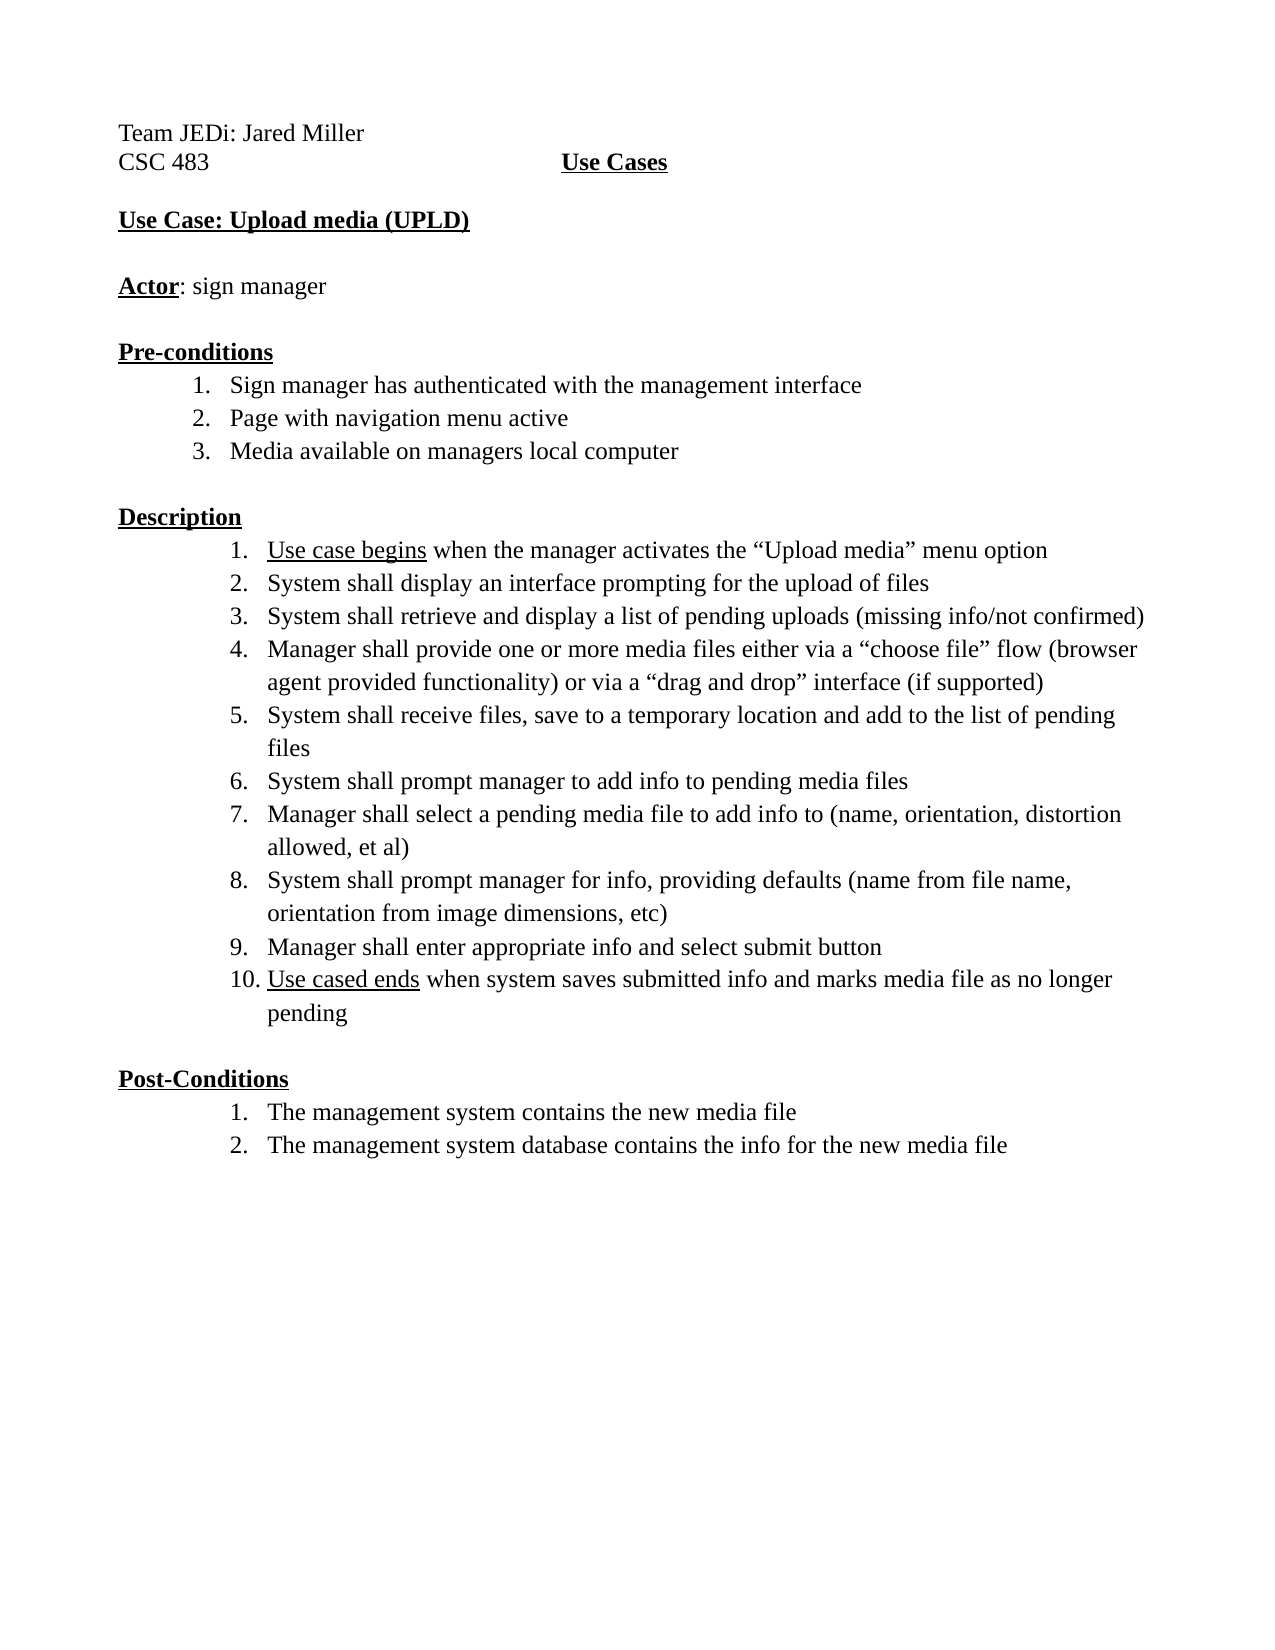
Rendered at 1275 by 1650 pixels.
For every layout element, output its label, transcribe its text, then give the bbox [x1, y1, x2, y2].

list Manager shall select a pending media file to add info to (name, orientation, distortion allowed, et al) [229, 799, 1157, 861]
text Actor: sign manager [118, 271, 1157, 300]
list The management system database contains the info for the new media file [229, 1130, 1157, 1158]
list System shall retrieve and display a list of pending uploads (missing info/not confirmed) [229, 601, 1157, 630]
list System shall display an interface prompting for the upload of files [229, 568, 1157, 597]
text Pre-conditions [118, 337, 1157, 366]
text Use Case: Upload media (UPLD) [118, 205, 1157, 234]
list Use cased ends when system saves submitted info and marks media file as no longer pending [229, 964, 1157, 1026]
list System shall prompt manager to add info to pending media files [229, 766, 1157, 795]
list Manager shall provide one or more media files either via a “choose file” flow (browser agent provided functionality) or via a “drag and drop” interface (if supported) [229, 634, 1157, 696]
list Manager shall enter appropriate info and select submit button [229, 932, 1157, 960]
list Page with navigation menu active [192, 403, 1157, 432]
text Post-Conditions [118, 1064, 1157, 1092]
list Media available on managers local computer [192, 436, 1157, 465]
list System shall prompt manager for info, providing defaults (name from file name, orientation from image dimensions, etc) [229, 866, 1157, 927]
list System shall receive files, save to a temporary location and add to the list of pending files [229, 700, 1157, 762]
list Use case begins when the manager activates the “Upload media” menu option [229, 535, 1157, 564]
text Description [118, 502, 1157, 531]
list Sign manager has authenticated with the management interface [192, 370, 1157, 399]
list The management system contains the new media file [229, 1097, 1157, 1125]
